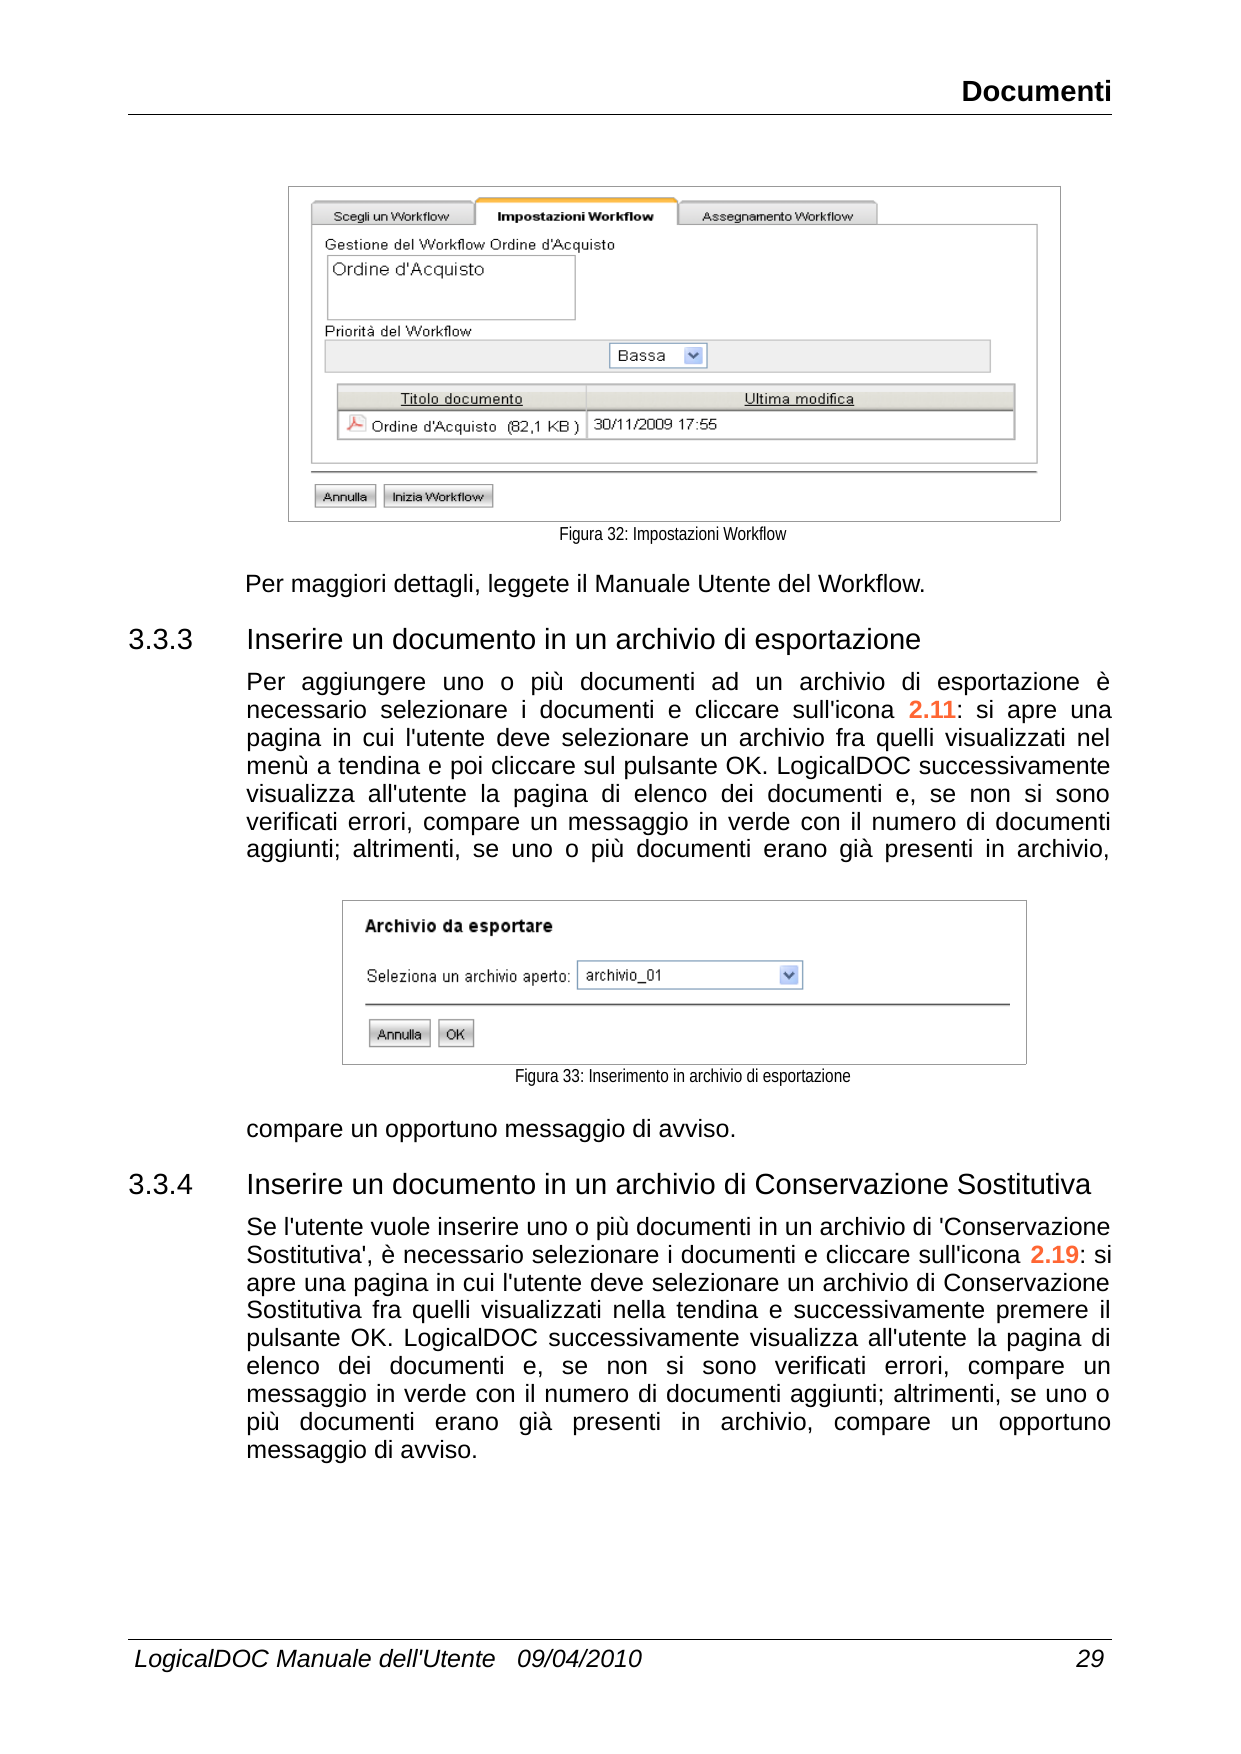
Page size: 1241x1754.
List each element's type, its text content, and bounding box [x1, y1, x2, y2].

subtitle Inserire un documento in un archivio di Conservazione Sostitutiva [128, 1168, 1112, 1200]
text Per maggiori dettagli, leggete il Manuale Utente del Workflow. [245, 150, 1112, 598]
text Per aggiungere uno o più documenti ad un archivio di esportazione è necessario selezionare i documenti e cliccare sull'icona 2.11: si apre una pagina in cui l'utente deve selezionare un archivio fra quelli visualizzati nel menù a tendina e poi cliccare sul pulsante OK. LogicalDOC successivamente visualizza all'utente la pagina di elenco dei documenti e, se non si sono verificati errori, compare un messaggio in verde con il numero di documenti aggiunti; altrimenti, se uno o più documenti erano già presenti in archivio, compare un opportuno messaggio di avviso. [246, 668, 1112, 1143]
text Figura 32: Impostazioni Workflow [288, 522, 1057, 544]
text Se l'utente vuole inserire uno o più documenti in un archivio di 'Conservazione Sostitutiva', è necessario selezionare i documenti e cliccare sull'icona 2.19: si apre una pagina in cui l'utente deve selezionare un archivio di Conservazione Sostitutiva fra quelli visualizzati nella tendina e successivamente premere il pulsante OK. LogicalDOC successivamente visualizza all'utente la pagina di elenco dei documenti e, se non si sono verificati errori, compare un messaggio in verde con il numero di documenti aggiunti; altrimenti, se uno o più documenti erano già presenti in archivio, compare un opportuno messaggio di avviso. [246, 1213, 1112, 1464]
subtitle Inserire un documento in un archivio di esportazione [128, 623, 1112, 655]
picture [358, 908, 1010, 1055]
list Figura 33: Inserimento in archivio di esportazione [342, 1065, 1024, 1087]
